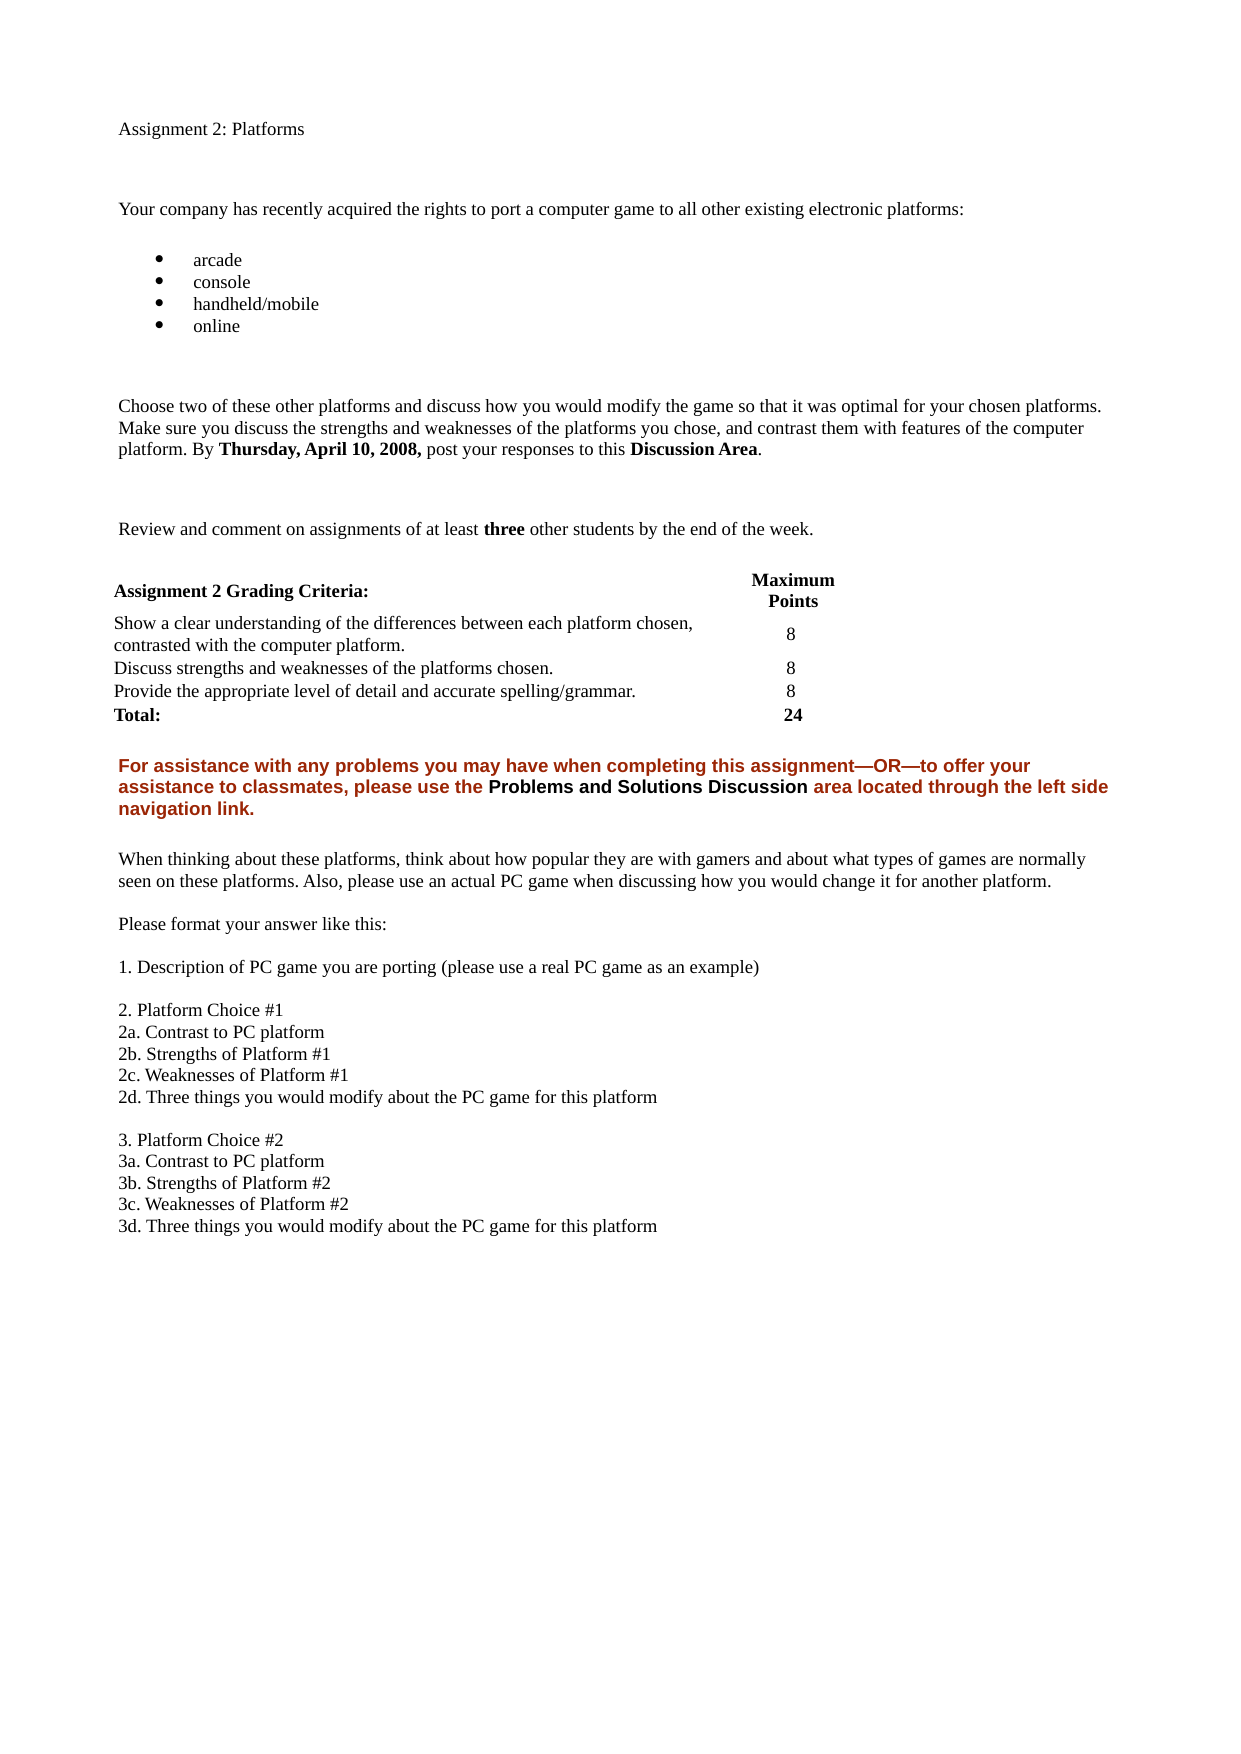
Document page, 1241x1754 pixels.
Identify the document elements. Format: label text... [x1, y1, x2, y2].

table_cell 8 [729, 679, 857, 702]
text For assistance with any problems you may have when completing this assignment—OR—to offer your assistance to classmates, please use the Problems and Solutions Discussion area located through the left side navigation link. [118, 754, 1122, 819]
table_cell Total: [114, 702, 729, 725]
list handheld/mobile [156, 293, 1122, 315]
table_cell 24 [729, 702, 857, 725]
table_header Maximum Points [729, 569, 857, 612]
text Choose two of these other platforms and discuss how you would modify the game so that it was optimal for your chosen platforms. Make sure you discuss the strengths and weaknesses of the platforms you chose, and contrast them with features of the computer platform. By Thursday, April 10, 2008, post your responses to this Discussion Area. [118, 395, 1122, 460]
text When thinking about these platforms, think about how popular they are with gamers and about what types of games are normally seen on these platforms. Also, please use an actual PC game when discussing how you would change it for another platform. Please format your answer like this: 1. Description of PC game you are porting (please use a real PC game as an example) 2. Platform Choice #1 2a. Contrast to PC platform 2b. Strengths of Platform #1 2c. Weaknesses of Platform #1 2d. Three things you would modify about the PC game for this platform 3. Platform Choice #2 3a. Contrast to PC platform 3b. Strengths of Platform #2 3c. Weaknesses of Platform #2 3d. Three things you would modify about the PC game for this platform [118, 848, 1122, 1236]
list arcade [156, 249, 1122, 271]
list online [156, 315, 1122, 337]
table_cell Provide the appropriate level of detail and accurate spelling/grammar. [114, 679, 729, 702]
table_cell 8 [729, 655, 857, 678]
table_header Assignment 2 Grading Criteria: [114, 569, 729, 612]
table_cell 8 [729, 612, 857, 655]
table_cell Discuss strengths and weaknesses of the platforms chosen. [114, 655, 729, 678]
list console [156, 271, 1122, 293]
text Your company has recently acquired the rights to port a computer game to all other existing electronic platforms: [118, 198, 1122, 219]
title Assignment 2: Platforms [118, 118, 1122, 140]
table_cell Show a clear understanding of the differences between each platform chosen, contrasted with the computer platform. [114, 612, 729, 655]
text Review and comment on assignments of at least three other students by the end of the week. [118, 518, 1122, 539]
